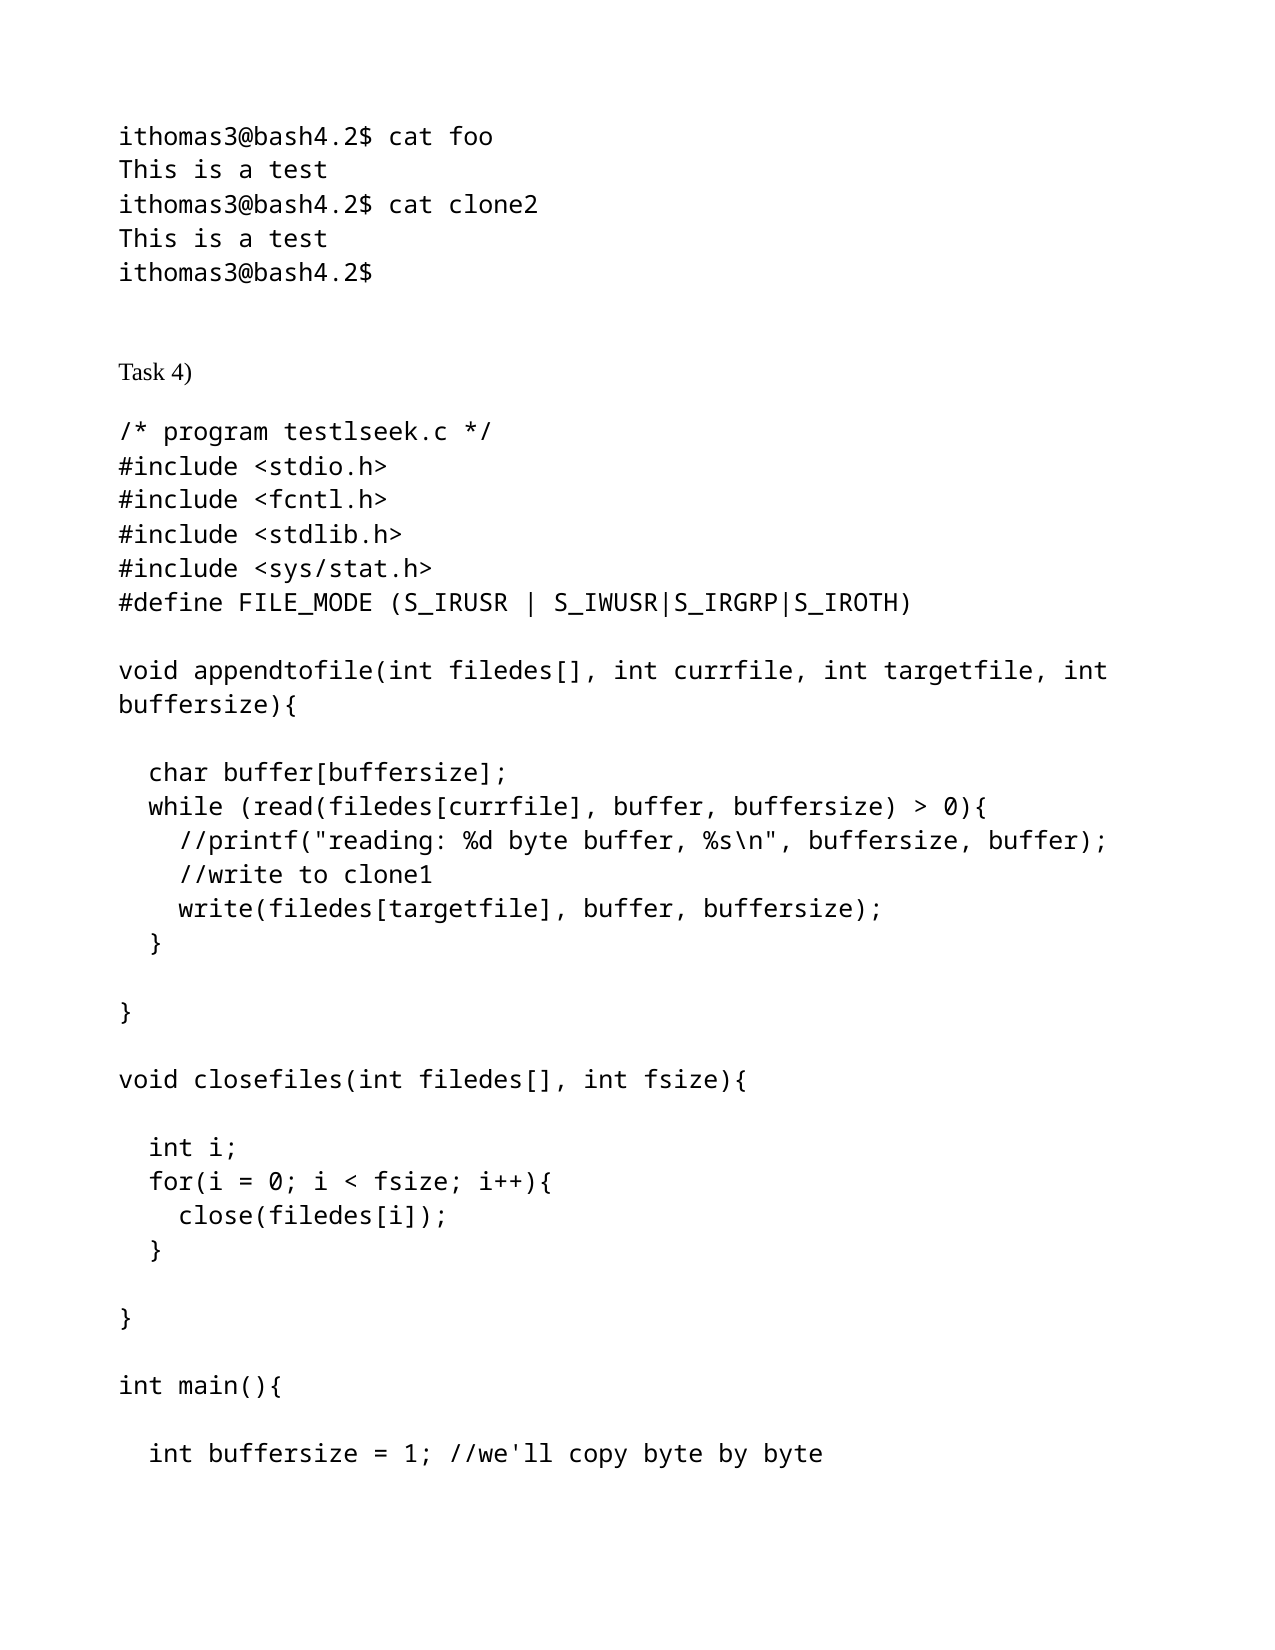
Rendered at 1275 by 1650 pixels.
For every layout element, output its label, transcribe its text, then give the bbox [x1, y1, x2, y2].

text ithomas3@bash4.2$ cat clone2 [118, 186, 1157, 220]
text This is a test [118, 152, 1157, 186]
text /* program testlseek.c */ [118, 414, 1157, 448]
text for(i = 0; i < fsize; i++){ [118, 1163, 1157, 1197]
text while (read(filedes[currfile], buffer, buffersize) > 0){ [118, 789, 1157, 823]
text int i; [118, 1129, 1157, 1163]
text //printf("reading: %d byte buffer, %s\n", buffersize, buffer); [118, 823, 1157, 857]
text #include <stdlib.h> [118, 516, 1157, 550]
text void appendtofile(int filedes[], int currfile, int targetfile, int buffersize){ [118, 652, 1157, 721]
text ithomas3@bash4.2$ cat foo [118, 118, 1157, 152]
text #include <fcntl.h> [118, 482, 1157, 516]
text } [118, 1300, 1157, 1334]
text int main(){ [118, 1368, 1157, 1402]
text //write to clone1 [118, 857, 1157, 891]
text This is a test [118, 220, 1157, 254]
text #define FILE_MODE (S_IRUSR | S_IWUSR|S_IRGRP|S_IROTH) [118, 584, 1157, 618]
text ithomas3@bash4.2$ [118, 254, 1157, 288]
text } [118, 925, 1157, 959]
text #include <stdio.h> [118, 448, 1157, 482]
text char buffer[buffersize]; [118, 755, 1157, 789]
text int buffersize = 1; //we'll copy byte by byte [118, 1436, 1157, 1470]
text } [118, 993, 1157, 1027]
text #include <sys/stat.h> [118, 550, 1157, 584]
text Task 4) [118, 357, 1157, 385]
text } [118, 1232, 1157, 1266]
text void closefiles(int filedes[], int fsize){ [118, 1061, 1157, 1095]
text close(filedes[i]); [118, 1197, 1157, 1232]
text write(filedes[targetfile], buffer, buffersize); [118, 891, 1157, 925]
